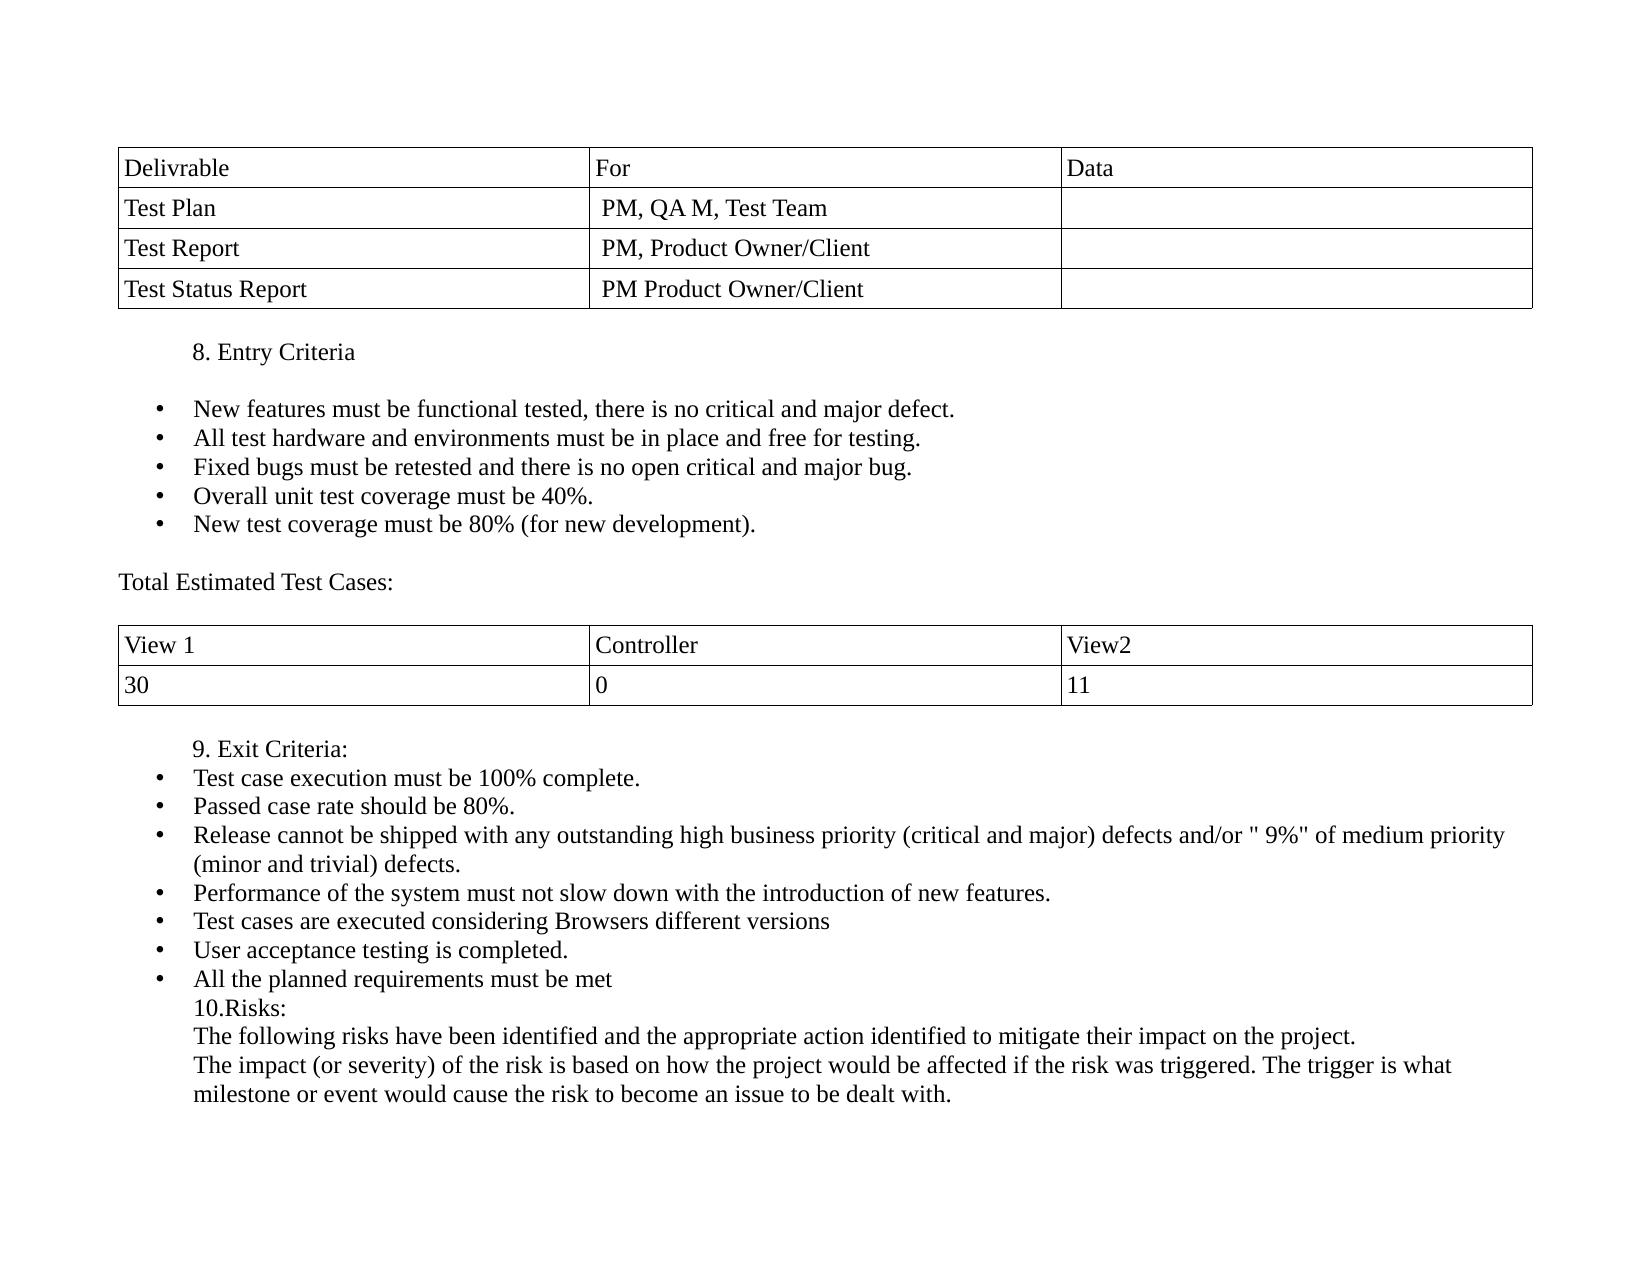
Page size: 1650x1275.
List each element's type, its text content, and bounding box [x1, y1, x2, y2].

table_header View 1 [119, 626, 589, 665]
text 8. Entry Criteria [118, 337, 1532, 366]
list The following risks have been identified and the appropriate action identified to mitigate their impact on the project. [156, 1021, 1532, 1050]
table_cell PM, Product Owner/Client [590, 229, 1061, 268]
table_cell [1062, 269, 1532, 308]
list Passed case rate should be 80%. [156, 791, 1532, 820]
table_cell [1062, 188, 1532, 227]
list Release cannot be shipped with any outstanding high business priority (critical and major) defects and/or " 9%" of medium priority (minor and trivial) defects. [156, 820, 1532, 878]
table_header Delivrable [119, 148, 589, 187]
table_cell Test Status Report [119, 269, 589, 308]
table_header View2 [1062, 626, 1532, 665]
list New features must be functional tested, there is no critical and major defect. [156, 394, 1532, 423]
list New test coverage must be 80% (for new development). [156, 509, 1532, 538]
table_header Data [1062, 148, 1532, 187]
table_cell Test Report [119, 229, 589, 268]
table_cell [1062, 229, 1532, 268]
list Test case execution must be 100% complete. [156, 763, 1532, 791]
table_cell 11 [1062, 666, 1532, 705]
table_header Controller [590, 626, 1061, 665]
table_header For [590, 148, 1061, 187]
list Fixed bugs must be retested and there is no open critical and major bug. [156, 452, 1532, 481]
list The impact (or severity) of the risk is based on how the project would be affected if the risk was triggered. The trigger is what milestone or event would cause the risk to become an issue to be dealt with. [156, 1050, 1532, 1108]
list User acceptance testing is completed. [156, 935, 1532, 964]
list All the planned requirements must be met [156, 964, 1532, 993]
table_cell PM Product Owner/Client [590, 269, 1061, 308]
table_cell PM, QA M, Test Team [590, 188, 1061, 227]
list Overall unit test coverage must be 40%. [156, 481, 1532, 509]
table_cell 30 [119, 666, 589, 705]
list All test hardware and environments must be in place and free for testing. [156, 423, 1532, 452]
list 10.Risks: [156, 993, 1532, 1021]
text 9. Exit Criteria: [118, 734, 1532, 763]
text Total Estimated Test Cases: [118, 567, 1532, 596]
table_cell 0 [590, 666, 1061, 705]
table_cell Test Plan [119, 188, 589, 227]
list Performance of the system must not slow down with the introduction of new features. [156, 878, 1532, 906]
list Test cases are executed considering Browsers different versions [156, 906, 1532, 935]
